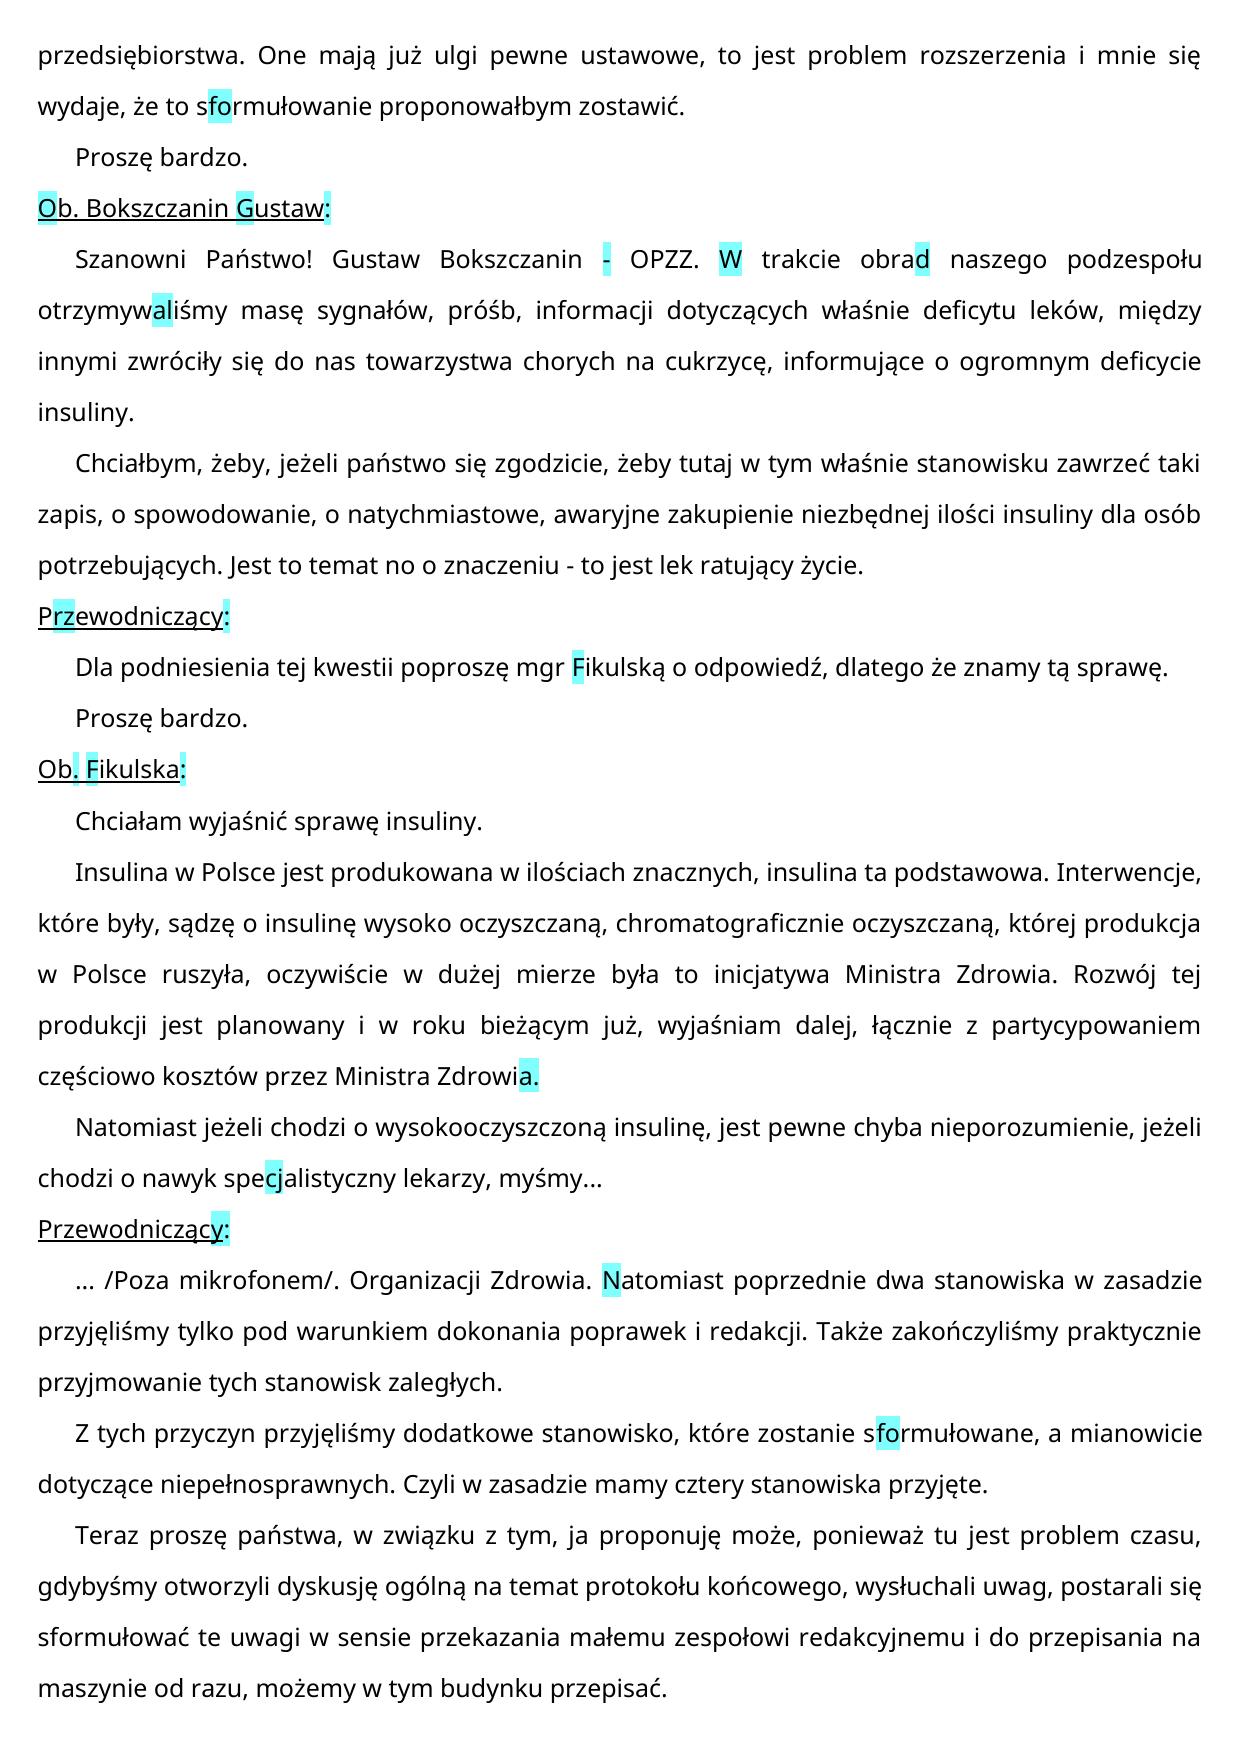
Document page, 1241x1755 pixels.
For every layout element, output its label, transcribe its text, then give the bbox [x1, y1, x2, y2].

text Ob. Fikulska: [37, 752, 1203, 786]
text Ob. Bokszczanin Gustaw: [37, 191, 1203, 225]
text Chciałam wyjaśnić sprawę insuliny. [37, 803, 1203, 837]
text Szanowni Państwo! Gustaw Bokszczanin - OPZZ. W trakcie obrad naszego podzespołu otrzymywaliśmy masę sygnałów, próśb, informacji dotyczących właśnie deficytu leków, między innymi zwróciły się do nas towarzystwa chorych na cukrzycę, informujące o ogromnym deficycie insuliny. [37, 242, 1203, 429]
text Dla podniesienia tej kwestii poproszę mgr Fikulską o odpowiedź, dlatego że znamy tą sprawę. [37, 650, 1203, 684]
text Przewodniczący: [37, 599, 1203, 633]
text Insulina w Polsce jest produkowana w ilościach znacznych, insulina ta podstawowa. Interwencje, które były, sądzę o insulinę wysoko oczyszczaną, chromatograficznie oczyszczaną, której produkcja w Polsce ruszyła, oczywiście w dużej mierze była to inicjatywa Ministra Zdrowia. Rozwój tej produkcji jest planowany i w roku bieżącym już, wyjaśniam dalej, łącznie z partycypowaniem częściowo kosztów przez Ministra Zdrowia. [37, 854, 1203, 1092]
text Chciałbym, żeby, jeżeli państwo się zgodzicie, żeby tutaj w tym właśnie stanowisku zawrzeć taki zapis, o spowodowanie, o natychmiastowe, awaryjne zakupienie niezbędnej ilości insuliny dla osób potrzebujących. Jest to temat no o znaczeniu - to jest lek ratujący życie. [37, 446, 1203, 582]
text Z tych przyczyn przyjęliśmy dodatkowe stanowisko, które zostanie sformułowane, a mianowicie dotyczące niepełnosprawnych. Czyli w zasadzie mamy cztery stanowiska przyjęte. [37, 1416, 1203, 1501]
text Proszę bardzo. [37, 701, 1203, 735]
text Przewodniczący: [37, 1211, 1203, 1246]
text ... /Poza mikrofonem/. Organizacji Zdrowia. Natomiast poprzednie dwa stanowiska w zasadzie przyjęliśmy tylko pod warunkiem dokonania poprawek i redakcji. Także zakończyliśmy praktycznie przyjmowanie tych stanowisk zaległych. [37, 1262, 1203, 1399]
text przedsiębiorstwa. One mają już ulgi pewne ustawowe, to jest problem rozszerzenia i mnie się wydaje, że to sformułowanie proponowałbym zostawić. [37, 37, 1203, 123]
text Natomiast jeżeli chodzi o wysokooczyszczoną insulinę, jest pewne chyba nieporozumienie, jeżeli chodzi o nawyk specjalistyczny lekarzy, myśmy... [37, 1109, 1203, 1194]
text Teraz proszę państwa, w związku z tym, ja proponuję może, ponieważ tu jest problem czasu, gdybyśmy otworzyli dyskusję ogólną na temat protokołu końcowego, wysłuchali uwag, postarali się sformułować te uwagi w sensie przekazania małemu zespołowi redakcyjnemu i do przepisania na maszynie od razu, możemy w tym budynku przepisać. [37, 1518, 1203, 1705]
text Proszę bardzo. [37, 139, 1203, 174]
